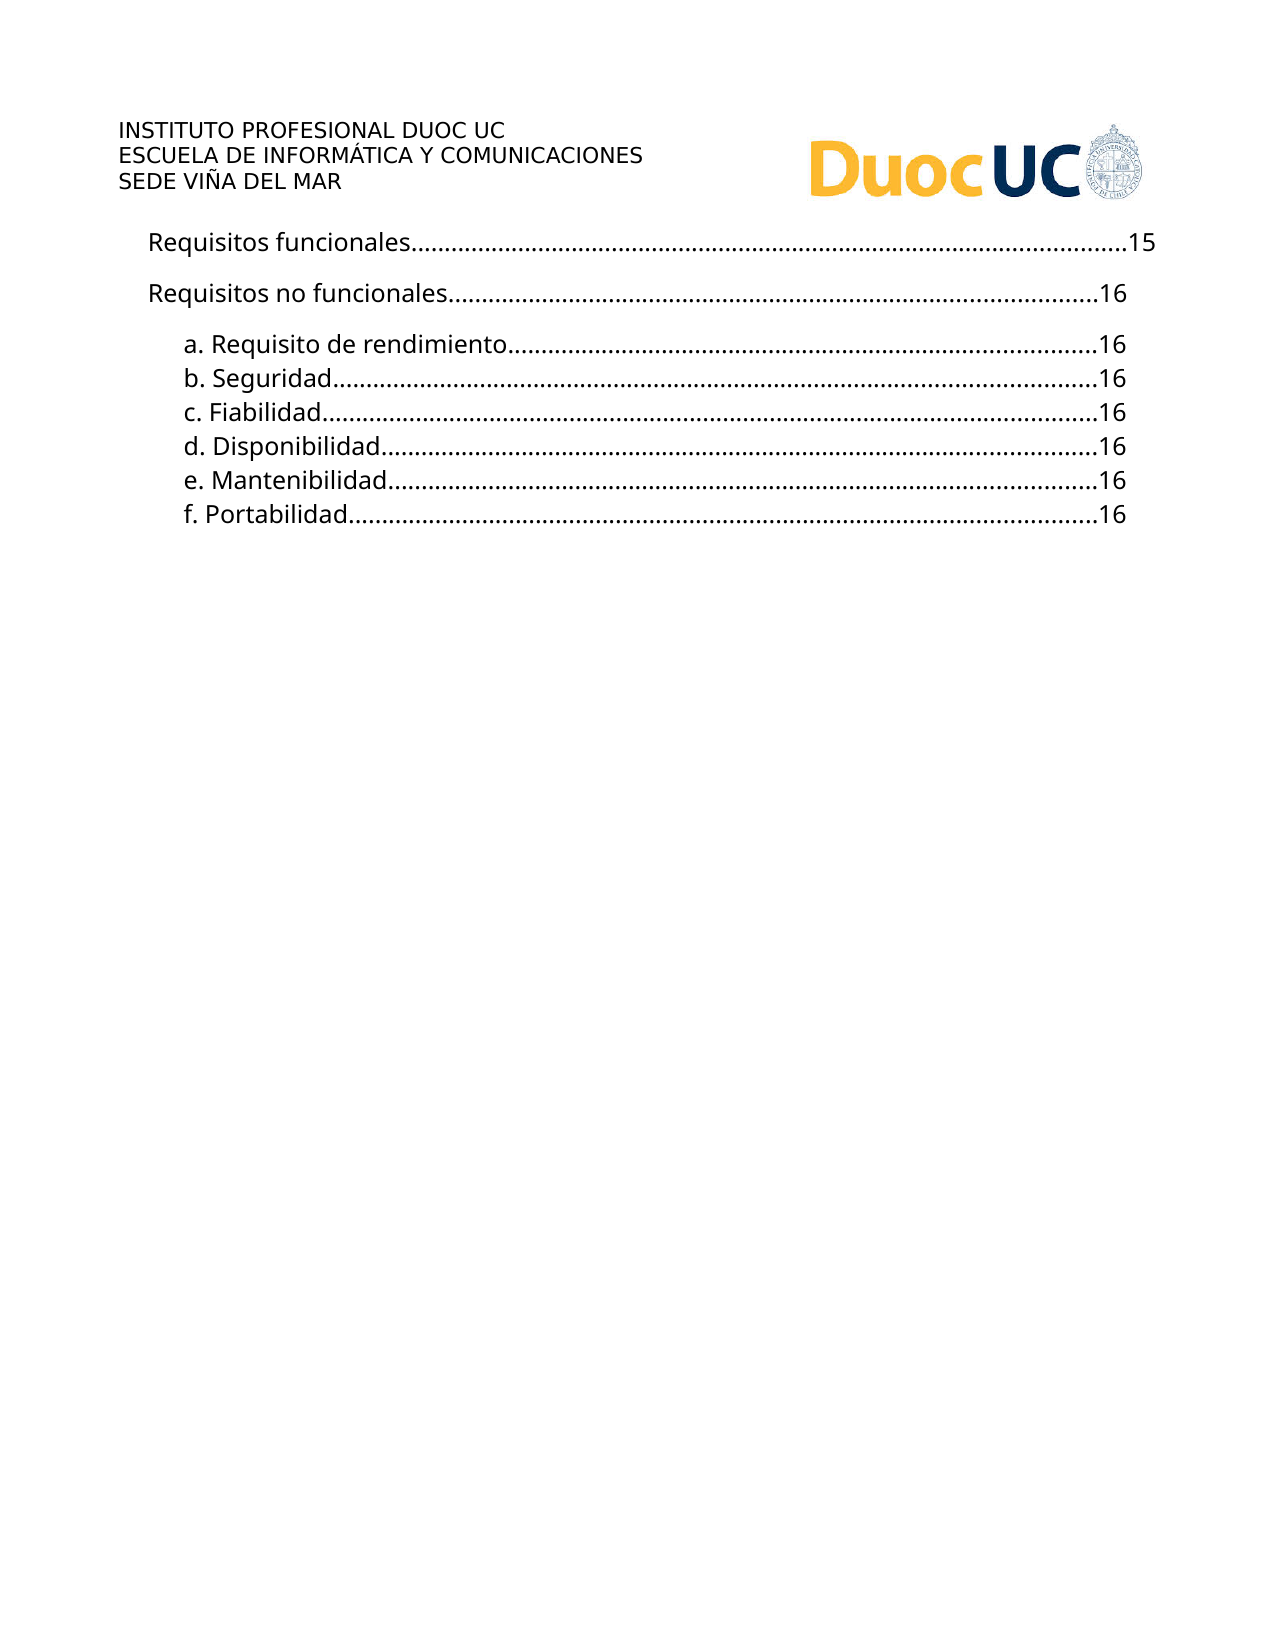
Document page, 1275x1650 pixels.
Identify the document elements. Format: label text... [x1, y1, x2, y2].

text f. Portabilidad 16 [177, 497, 1157, 531]
text Requisitos funcionales 15 [148, 224, 1157, 258]
text a. Requisito de rendimiento 16 [177, 326, 1157, 360]
text c. Fiabilidad 16 [177, 394, 1157, 428]
picture [794, 120, 1154, 203]
text Requisitos no funcionales 16 [148, 275, 1157, 309]
text e. Mantenibilidad 16 [177, 462, 1157, 497]
text d. Disponibilidad 16 [177, 428, 1157, 462]
text b. Seguridad 16 [177, 360, 1157, 394]
